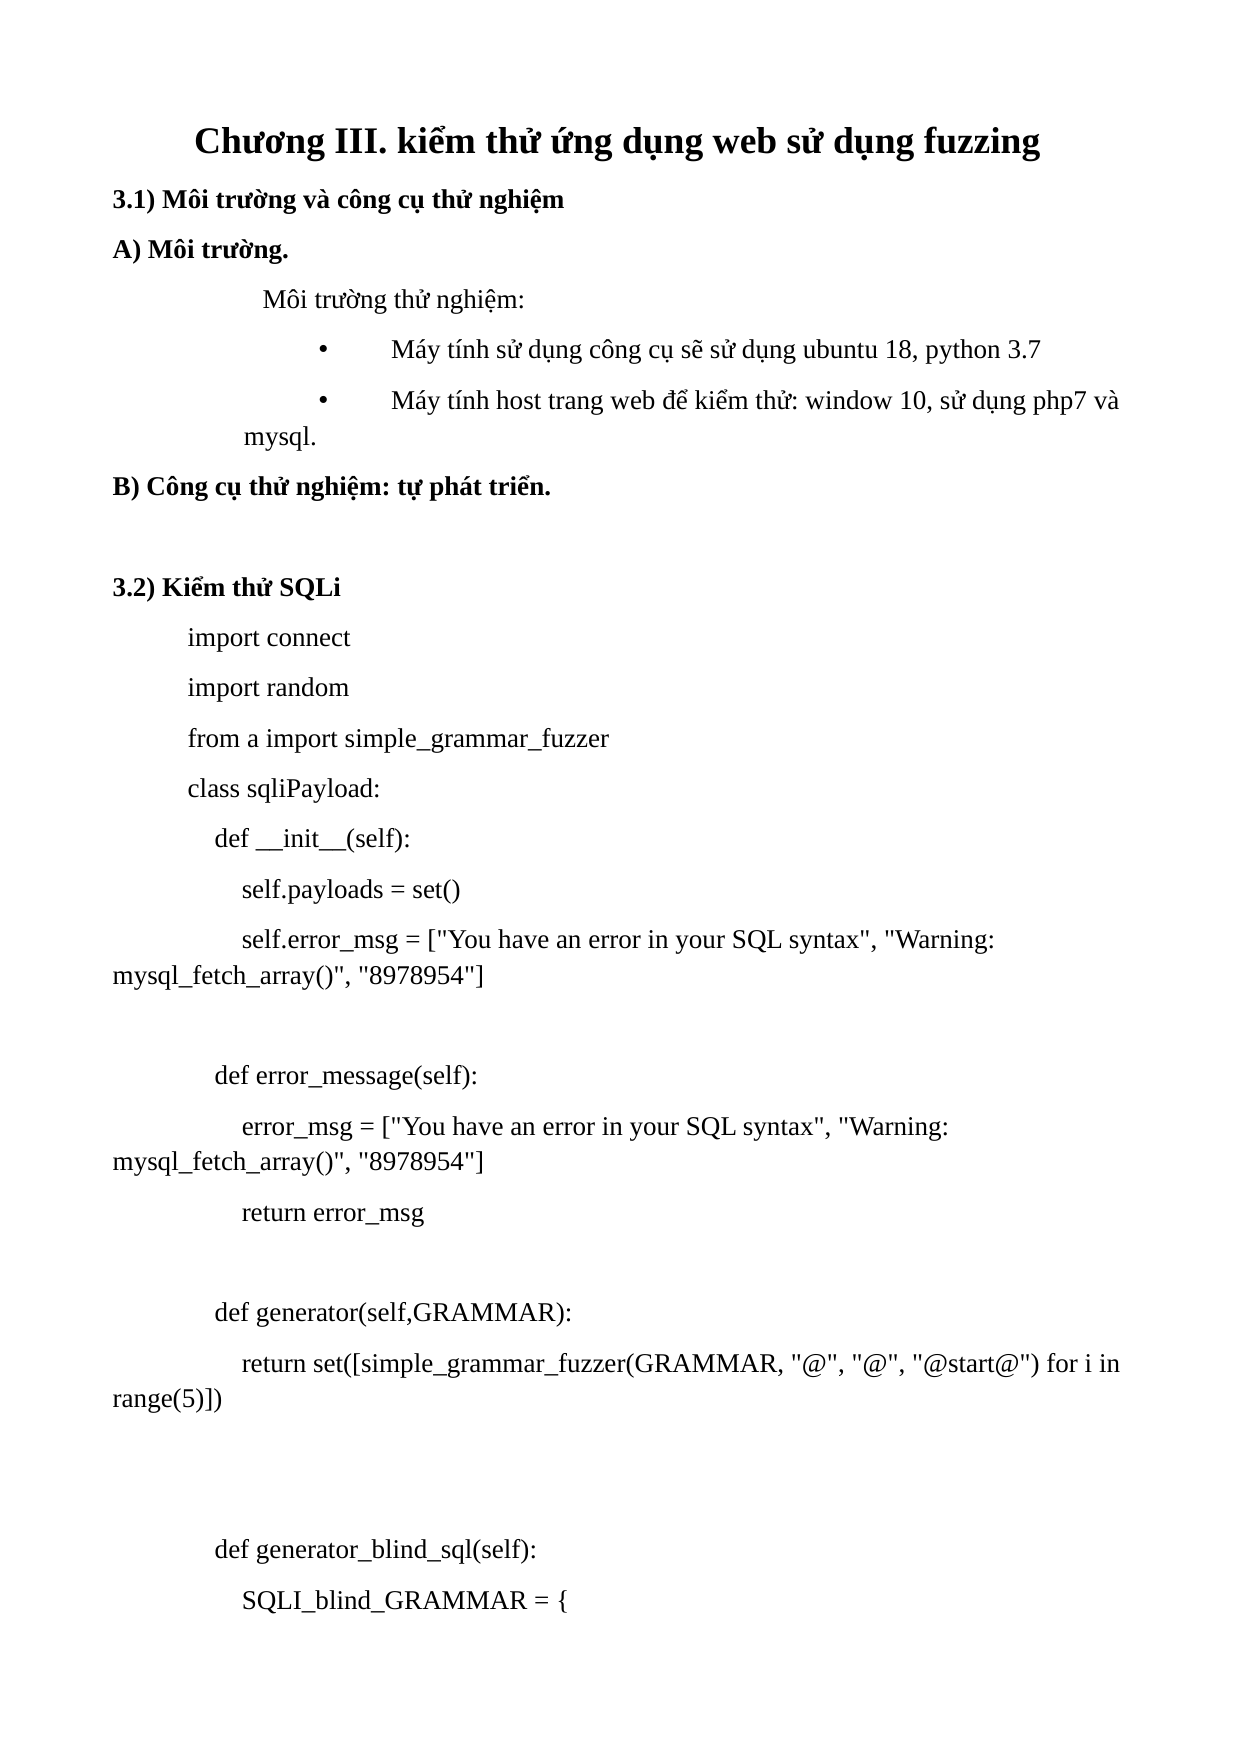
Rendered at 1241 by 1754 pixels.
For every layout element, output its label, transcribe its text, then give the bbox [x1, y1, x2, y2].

text return error_msg [112, 1196, 1122, 1227]
text 3.2) Kiểm thử SQLi [112, 571, 1122, 602]
text error_msg = ["You have an error in your SQL syntax", "Warning: mysql_fetch_array()", "8978954"] [112, 1110, 1122, 1177]
text def error_message(self): [112, 1059, 1122, 1091]
text Chương III. kiểm thử ứng dụng web sử dụng fuzzing [112, 118, 1122, 162]
text Môi trường thử nghiệm: [262, 283, 1122, 314]
text self.error_msg = ["You have an error in your SQL syntax", "Warning: mysql_fetch_array()", "8978954"] [112, 923, 1122, 990]
list Máy tính sử dụng công cụ sẽ sử dụng ubuntu 18, python 3.7 [244, 334, 1122, 365]
list Máy tính host trang web để kiểm thử: window 10, sử dụng php7 và mysql. [244, 384, 1122, 451]
text class sqliPayload: [112, 772, 1122, 803]
text def generator_blind_sql(self): [112, 1533, 1122, 1564]
text from a import simple_grammar_fuzzer [112, 722, 1122, 753]
text def generator(self,GRAMMAR): [112, 1296, 1122, 1328]
text B) Công cụ thử nghiệm: tự phát triển. [112, 470, 1122, 501]
text SQLI_blind_GRAMMAR = { [112, 1584, 1122, 1615]
text return set([simple_grammar_fuzzer(GRAMMAR, "@", "@", "@start@") for i in range(5)]) [112, 1347, 1122, 1414]
text import random [112, 672, 1122, 703]
text A) Môi trường. [112, 233, 1122, 264]
text self.payloads = set() [112, 873, 1122, 904]
text 3.1) Môi trường và công cụ thử nghiệm [112, 183, 1122, 214]
text import connect [112, 621, 1122, 652]
text def __init__(self): [112, 822, 1122, 854]
